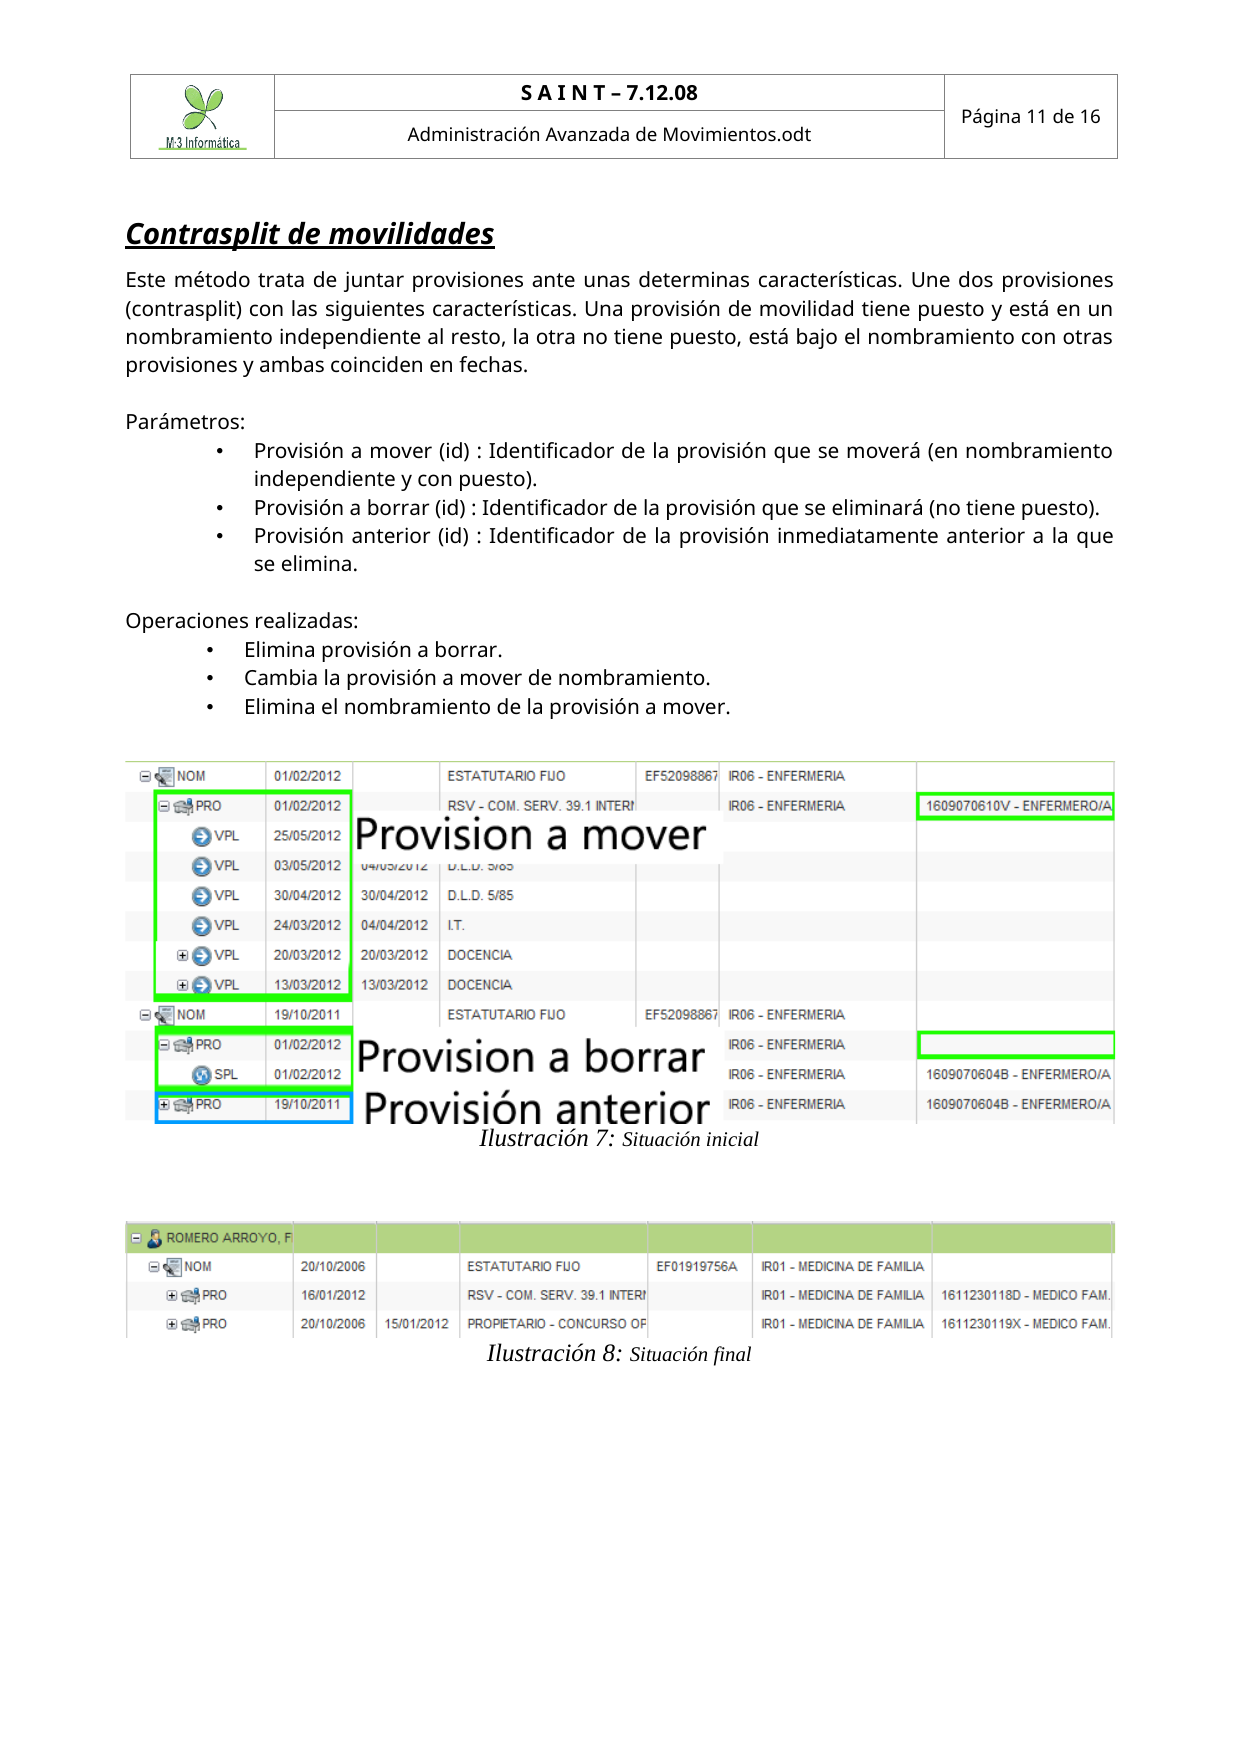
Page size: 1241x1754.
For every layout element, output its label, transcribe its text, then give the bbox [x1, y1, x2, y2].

picture [158, 83, 247, 150]
picture [125, 761, 1116, 1124]
text Ilustración 7: Situación inicial [125, 1124, 1115, 1152]
list Provisión a mover (id) : Identificador de la provisión que se moverá (en nombramiento independiente y con puesto). [216, 436, 1115, 493]
text Operaciones realizadas: [125, 606, 1115, 635]
list Elimina provisión a borrar. [206, 635, 1115, 663]
text Parámetros: [125, 407, 1115, 436]
list Elimina el nombramiento de la provisión a mover. [206, 692, 1115, 720]
text Este método trata de juntar provisiones ante unas determinas características. Une dos provisiones (contrasplit) con las siguientes características. Una provisión de movilidad tiene puesto y está en un nombramiento independiente al resto, la otra no tiene puesto, está bajo el nombramiento con otras provisiones y ambas coinciden en fechas. [125, 265, 1115, 379]
subtitle Contrasplit de movilidades [125, 213, 1115, 253]
list Provisión a borrar (id) : Identificador de la provisión que se eliminará (no tiene puesto). [216, 493, 1115, 521]
list Cambia la provisión a mover de nombramiento. [206, 663, 1115, 692]
text Ilustración 8: Situación final [125, 1338, 1115, 1367]
list Provisión anterior (id) : Identificador de la provisión inmediatamente anterior a la que se elimina. [216, 521, 1115, 578]
picture [125, 1221, 1116, 1338]
